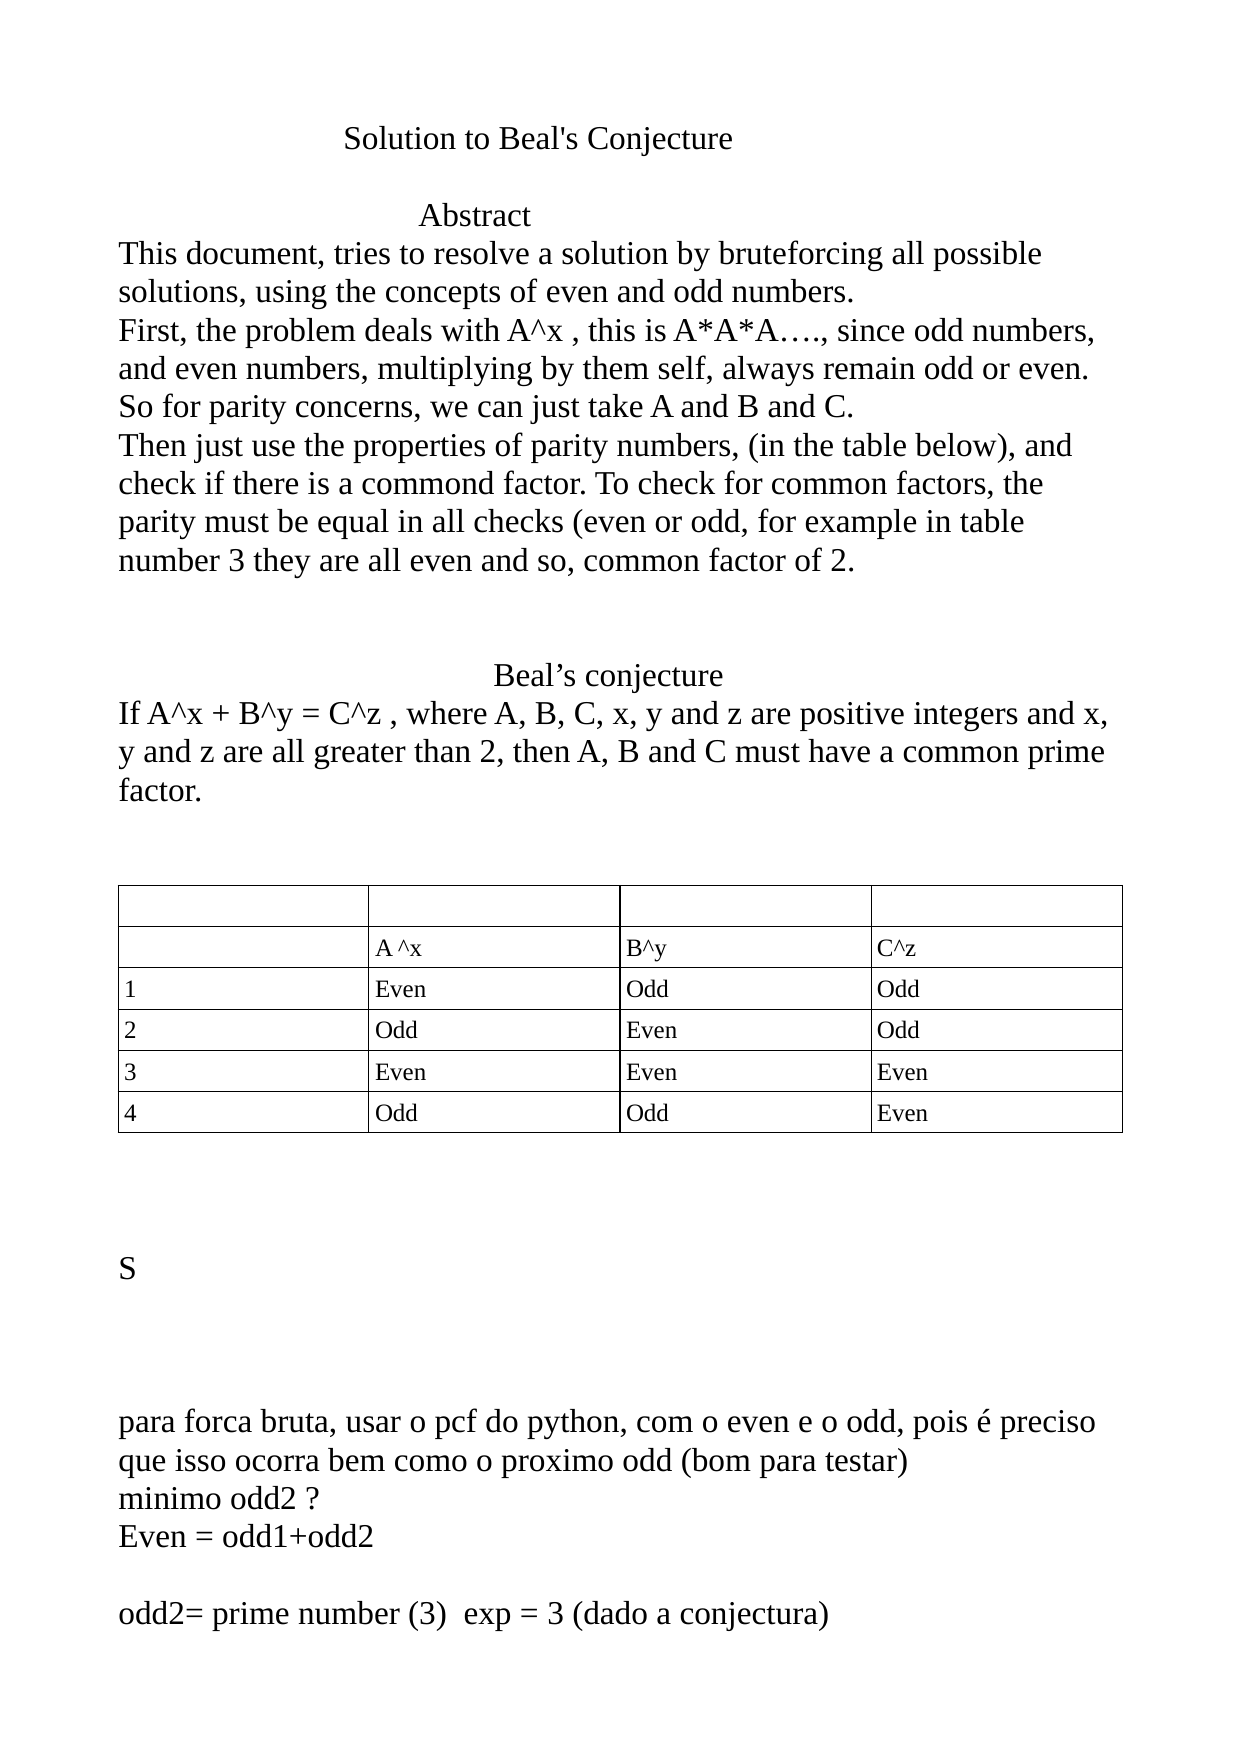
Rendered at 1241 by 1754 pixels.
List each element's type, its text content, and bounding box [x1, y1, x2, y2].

table_cell Even [621, 1010, 871, 1050]
table_cell Even [621, 1051, 871, 1091]
table_cell C^z [872, 927, 1122, 967]
table_cell 1 [119, 968, 368, 1008]
text Solution to Beal's Conjecture [118, 118, 1122, 156]
table_cell Even [369, 968, 619, 1008]
table_cell A ^x [369, 927, 619, 967]
text para forca bruta, usar o pcf do python, com o even e o odd, pois é preciso que isso ocorra bem como o proximo odd (bom para testar) [118, 1402, 1122, 1478]
table_header [621, 886, 871, 926]
table_cell Even [872, 1051, 1122, 1091]
text odd2= prime number (3) exp = 3 (dado a conjectura) [118, 1593, 1122, 1632]
table_cell Odd [369, 1010, 619, 1050]
table_cell Odd [872, 968, 1122, 1008]
table_header [369, 886, 619, 926]
table_cell Odd [872, 1010, 1122, 1050]
text This document, tries to resolve a solution by bruteforcing all possible solutions, using the concepts of even and odd numbers. [118, 233, 1122, 310]
table_cell Odd [369, 1092, 619, 1132]
table_cell 4 [119, 1092, 368, 1132]
table_header [872, 886, 1122, 926]
text Even = odd1+odd2 [118, 1517, 1122, 1555]
text S [118, 1248, 1122, 1287]
text minimo odd2 ? [118, 1478, 1122, 1517]
text Beal’s conjecture [118, 655, 1122, 693]
table_cell 2 [119, 1010, 368, 1050]
table_cell Odd [621, 968, 871, 1008]
table_cell 3 [119, 1051, 368, 1091]
text Abstract [118, 195, 1122, 233]
table_cell Odd [621, 1092, 871, 1132]
table_header [119, 886, 368, 926]
text If A^x + B^y = C^z , where A, B, C, x, y and z are positive integers and x, y and z are all greater than 2, then A, B and C must have a common prime factor. [118, 693, 1122, 808]
table_cell B^y [621, 927, 871, 967]
table_cell [119, 927, 368, 967]
text First, the problem deals with A^x , this is A*A*A…., since odd numbers, and even numbers, multiplying by them self, always remain odd or even. So for parity concerns, we can just take A and B and C. [118, 310, 1122, 425]
table_cell Even [872, 1092, 1122, 1132]
text Then just use the properties of parity numbers, (in the table below), and check if there is a commond factor. To check for common factors, the parity must be equal in all checks (even or odd, for example in table number 3 they are all even and so, common factor of 2. [118, 425, 1122, 578]
table_cell Even [369, 1051, 619, 1091]
